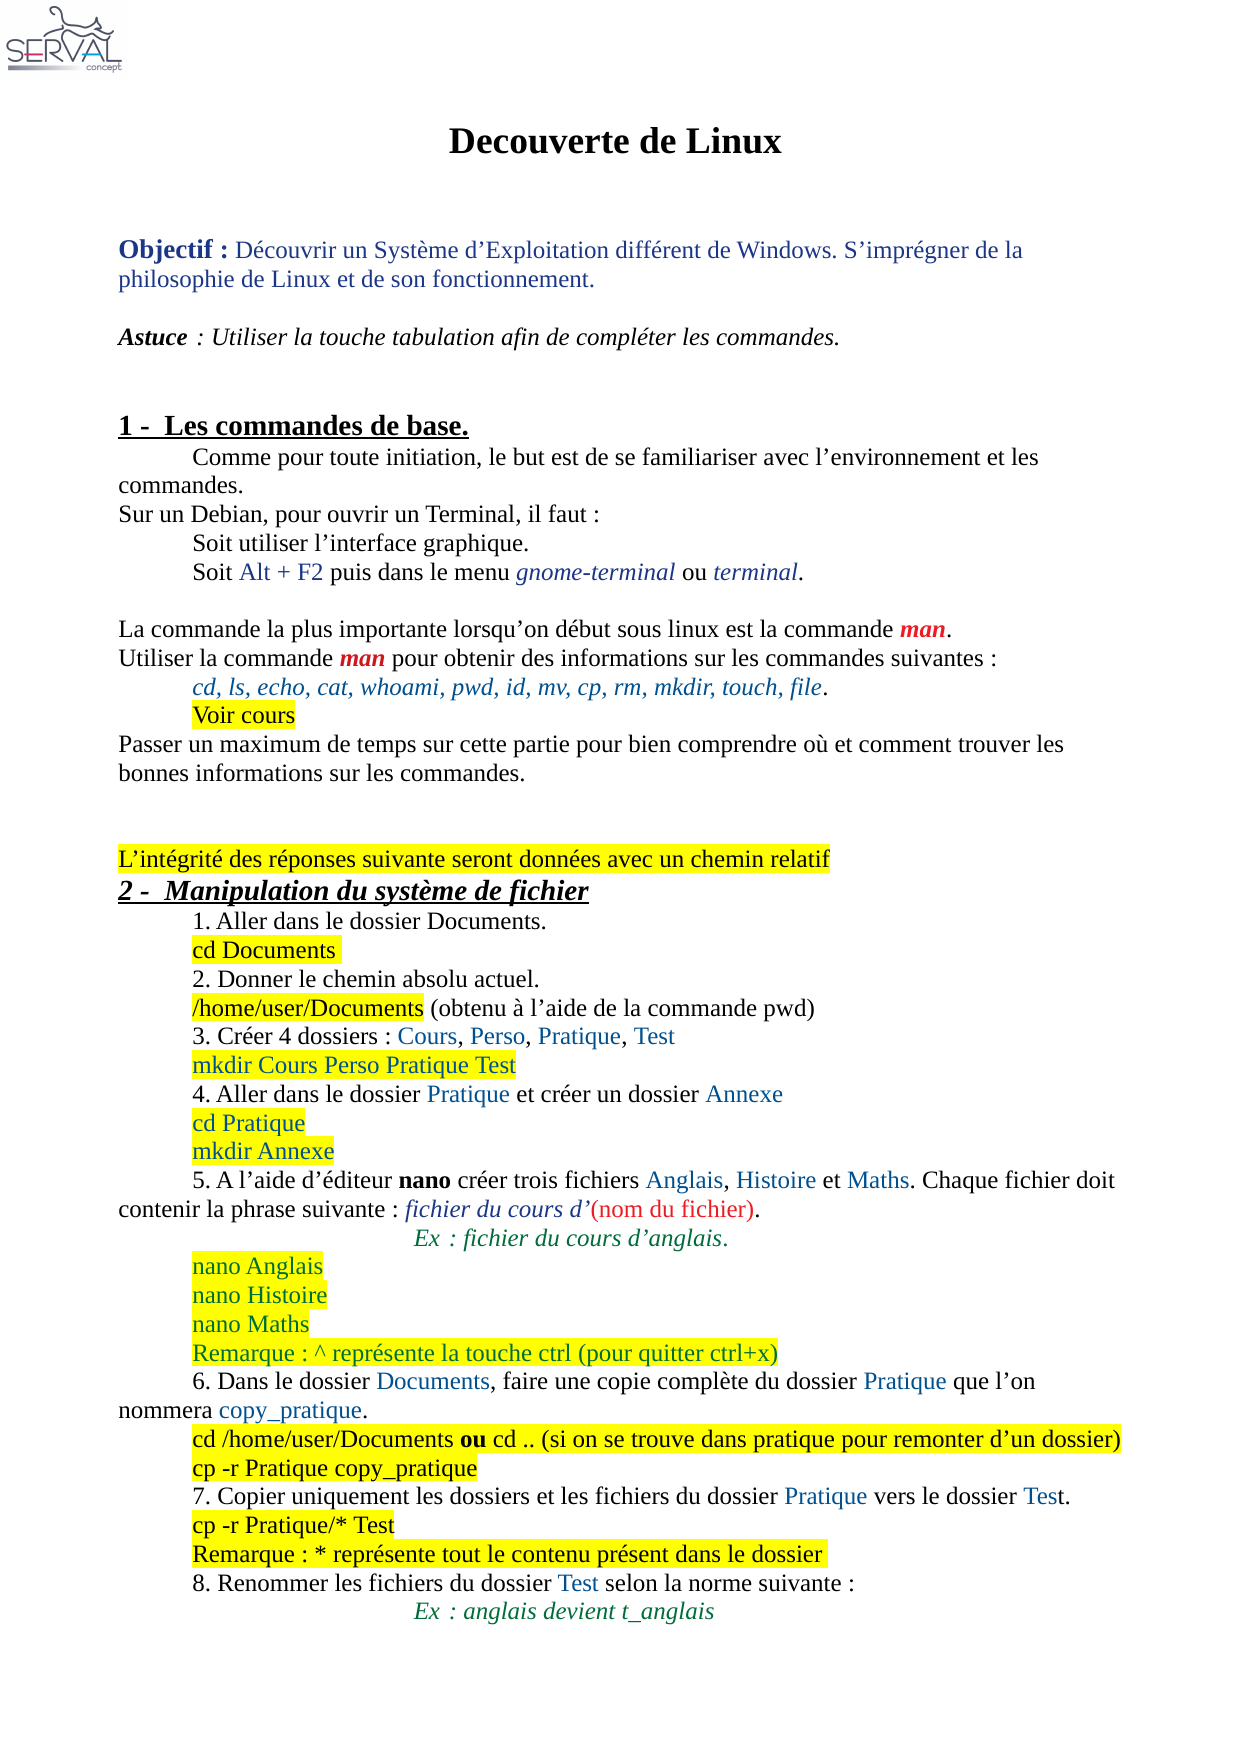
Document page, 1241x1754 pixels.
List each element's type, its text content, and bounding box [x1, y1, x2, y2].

picture [0, 1, 129, 79]
text mkdir Annexe [118, 1136, 1122, 1165]
text nano Anglais [118, 1251, 1122, 1280]
text Ex : fichier du cours d’anglais. [118, 1223, 1122, 1251]
text Remarque : ^ représente la touche ctrl (pour quitter ctrl+x) [118, 1338, 1122, 1366]
text 2. Donner le chemin absolu actuel. [118, 964, 1122, 993]
text cp -r Pratique copy_pratique [118, 1453, 1122, 1481]
text 4. Aller dans le dossier Pratique et créer un dossier Annexe [118, 1079, 1122, 1108]
text 2 - Manipulation du système de fichier [118, 873, 1122, 906]
text Ex : anglais devient t_anglais [118, 1596, 1122, 1625]
text L’intégrité des réponses suivante seront données avec un chemin relatif [118, 844, 1122, 873]
text Voir cours [118, 700, 1122, 729]
text Remarque : * représente tout le contenu présent dans le dossier [118, 1539, 1122, 1568]
text cd Documents [118, 935, 1122, 964]
text Comme pour toute initiation, le but est de se familiariser avec l’environnement et les commandes. [118, 442, 1122, 499]
text 3. Créer 4 dossiers : Cours, Perso, Pratique, Test [118, 1021, 1122, 1050]
text Objectif : Découvrir un Système d’Exploitation différent de Windows. S’imprégner de la philosophie de Linux et de son fonctionnement. [118, 233, 1122, 293]
text 1 - Les commandes de base. [118, 408, 1122, 442]
text cd /home/user/Documents ou cd .. (si on se trouve dans pratique pour remonter d’un dossier) [118, 1424, 1122, 1453]
text 5. A l’aide d’éditeur nano créer trois fichiers Anglais, Histoire et Maths. Chaque fichier doit contenir la phrase suivante : fichier du cours d’(nom du fichier). [118, 1165, 1122, 1223]
text Soit Alt + F2 puis dans le menu gnome-terminal ou terminal. [118, 557, 1122, 585]
text /home/user/Documents (obtenu à l’aide de la commande pwd) [118, 993, 1122, 1021]
text Sur un Debian, pour ouvrir un Terminal, il faut : [118, 499, 1122, 528]
text cd Pratique [118, 1108, 1122, 1136]
text La commande la plus importante lorsqu’on début sous linux est la commande man. [118, 614, 1122, 643]
text cp -r Pratique/* Test [118, 1510, 1122, 1539]
text Soit utiliser l’interface graphique. [118, 528, 1122, 557]
text mkdir Cours Perso Pratique Test [118, 1050, 1122, 1079]
text Decouverte de Linux [118, 118, 1122, 161]
text Astuce : Utiliser la touche tabulation afin de compléter les commandes. [118, 322, 1122, 351]
text nano Histoire [118, 1280, 1122, 1309]
text 1. Aller dans le dossier Documents. [118, 906, 1122, 935]
text 6. Dans le dossier Documents, faire une copie complète du dossier Pratique que l’on nommera copy_pratique. [118, 1366, 1122, 1424]
text 7. Copier uniquement les dossiers et les fichiers du dossier Pratique vers le dossier Test. [118, 1481, 1122, 1510]
text Passer un maximum de temps sur cette partie pour bien comprendre où et comment trouver les bonnes informations sur les commandes. [118, 729, 1122, 787]
text nano Maths [118, 1309, 1122, 1338]
text Utiliser la commande man pour obtenir des informations sur les commandes suivantes : [118, 643, 1122, 672]
text 8. Renommer les fichiers du dossier Test selon la norme suivante : [118, 1568, 1122, 1596]
text cd, ls, echo, cat, whoami, pwd, id, mv, cp, rm, mkdir, touch, file. [118, 672, 1122, 700]
